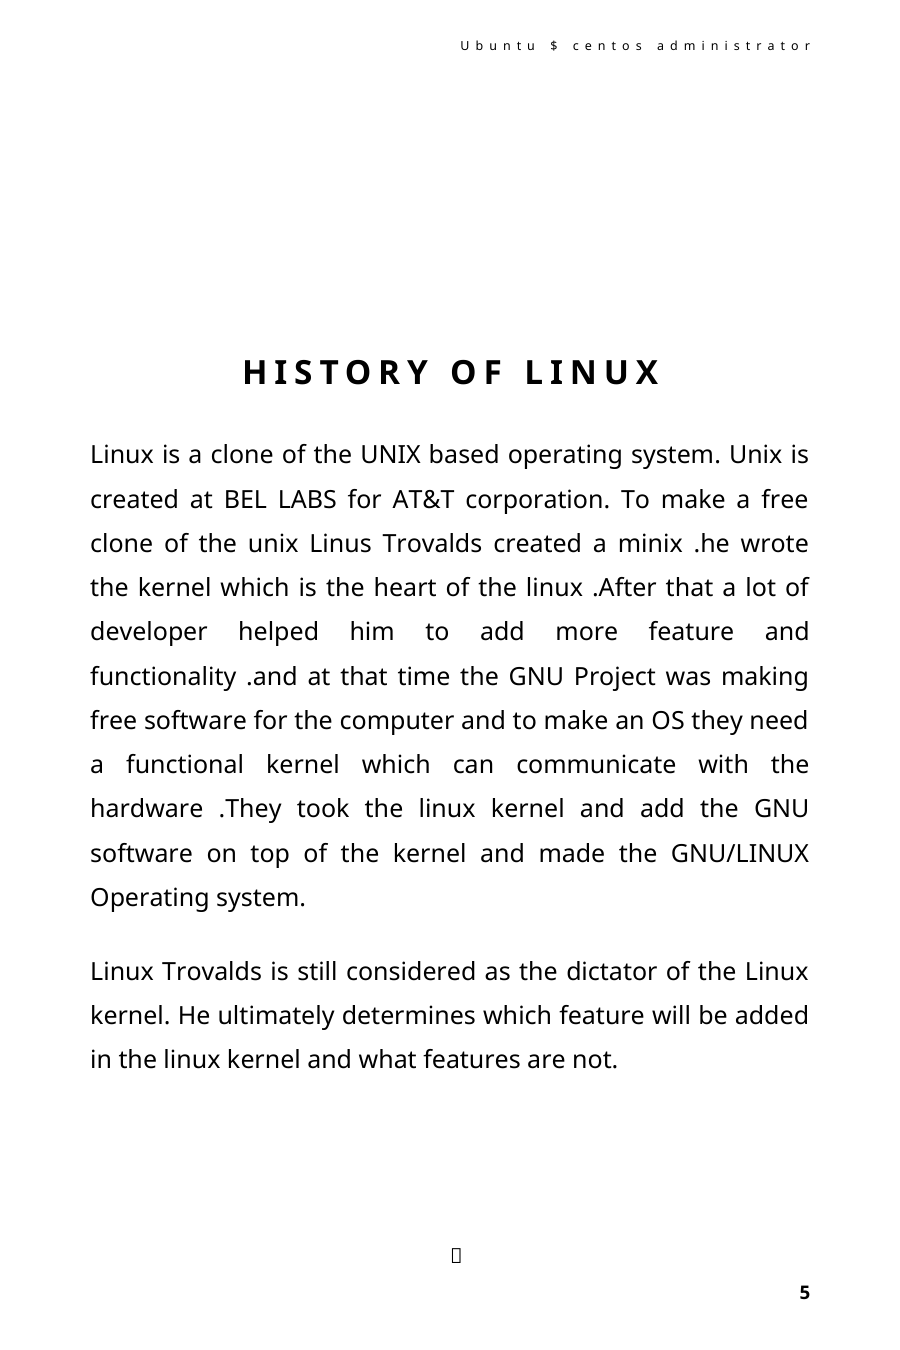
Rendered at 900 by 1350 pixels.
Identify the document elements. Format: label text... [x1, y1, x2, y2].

text Linux Trovalds is still considered as the dictator of the Linux kernel. He ultimately determines which feature will be added in the linux kernel and what features are not. [90, 953, 810, 1076]
subtitle HISTORY OF LINUX [90, 349, 810, 394]
text Linux is a clone of the UNIX based operating system. Unix is created at BEL LABS for AT&T corporation. To make a free clone of the unix Linus Trovalds created a minix .he wrote the kernel which is the heart of the linux .After that a lot of developer helped him to add more feature and functionality .and at that time the GNU Project was making free software for the computer and to make an OS they need a functional kernel which can communicate with the hardware .They took the linux kernel and add the GNU software on top of the kernel and made the GNU/LINUX Operating system. [90, 437, 810, 914]
